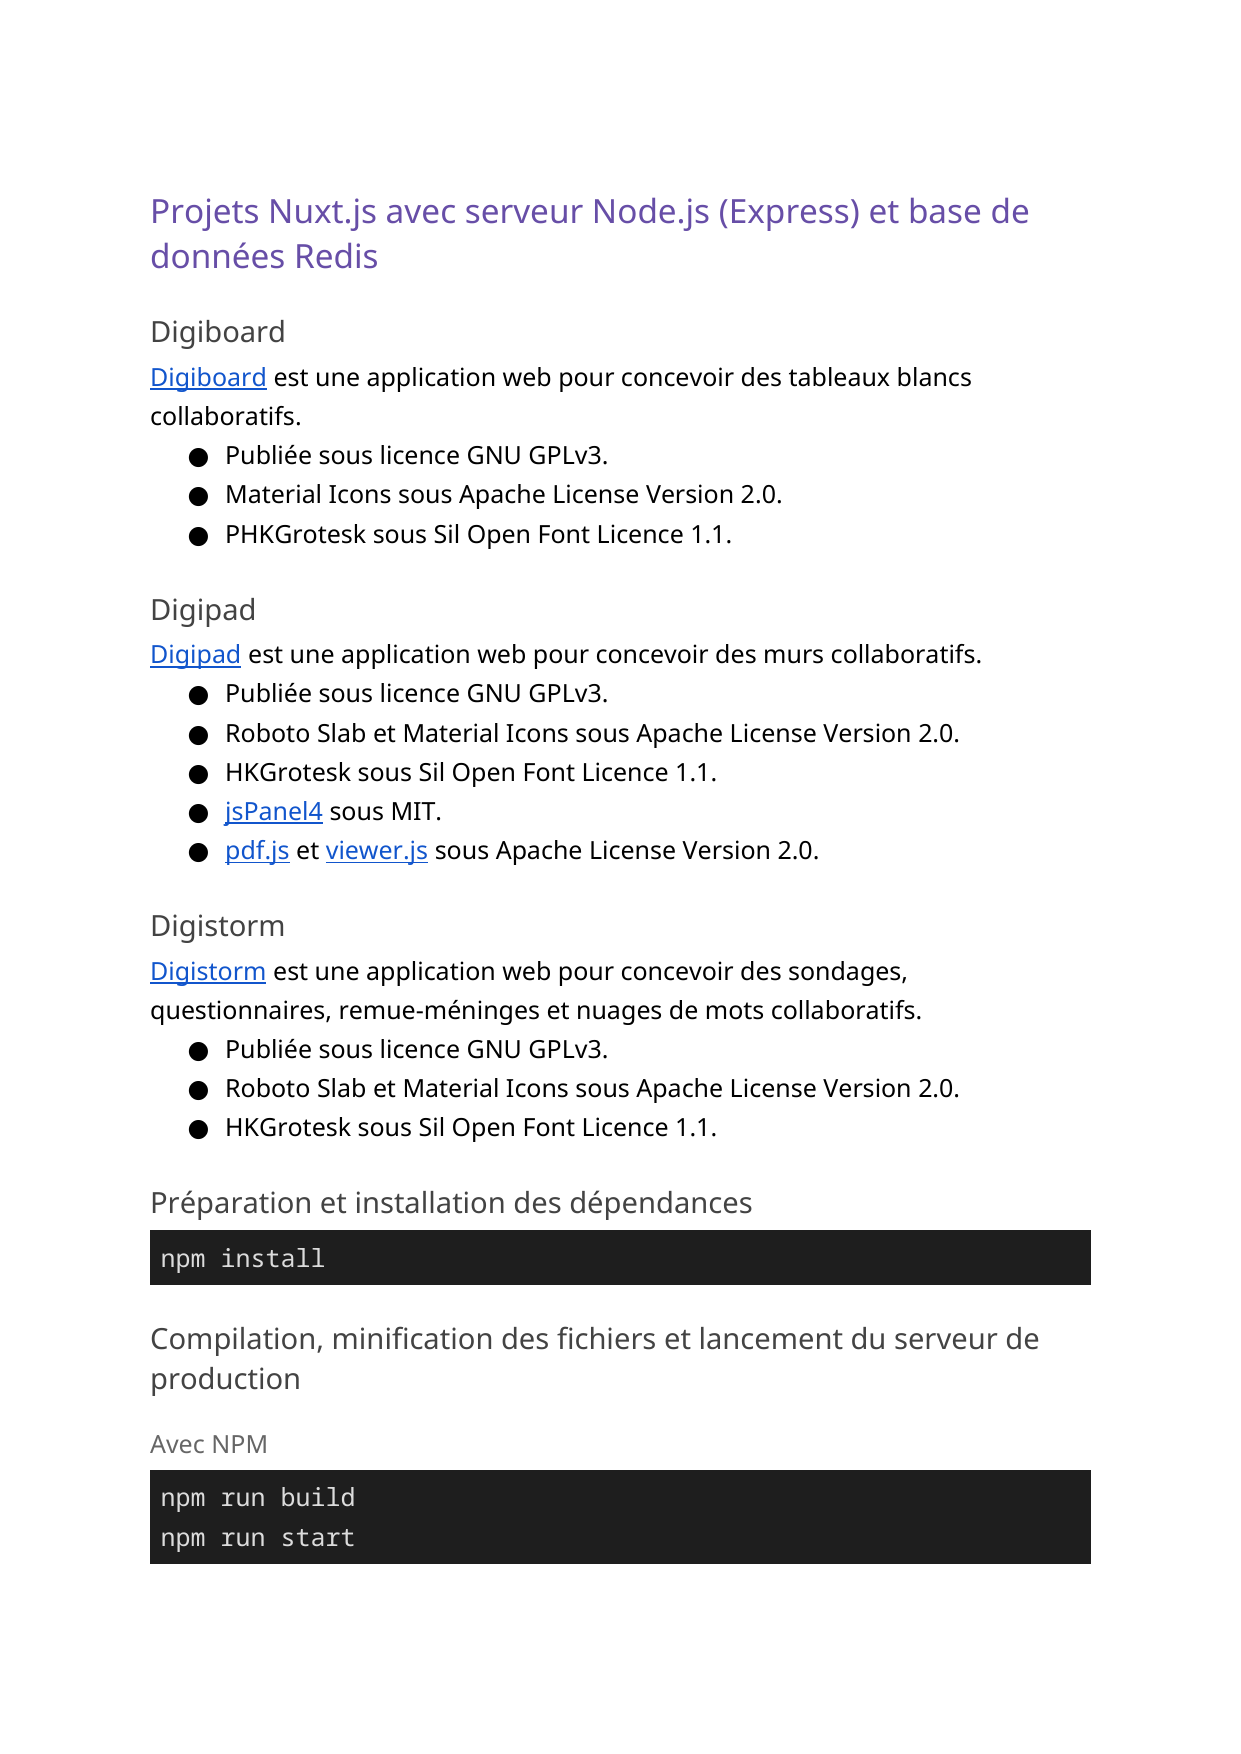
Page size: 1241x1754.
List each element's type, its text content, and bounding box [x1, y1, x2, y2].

list HKGrotesk sous Sil Open Font Licence 1.1. [187, 1110, 1090, 1144]
list Roboto Slab et Material Icons sous Apache License Version 2.0. [187, 715, 1090, 749]
list pdf.js et viewer.js sous Apache License Version 2.0. [187, 833, 1090, 867]
subtitle Avec NPM [150, 1427, 1090, 1461]
subtitle Digistorm [150, 905, 1090, 945]
subtitle Projets Nuxt.js avec serveur Node.js (Express) et base de données Redis [150, 187, 1090, 278]
list jsPanel4 sous MIT. [187, 793, 1090, 828]
subtitle Digiboard [150, 312, 1090, 351]
list Publiée sous licence GNU GPLv3. [187, 1032, 1090, 1066]
subtitle Compilation, minification des fichiers et lancement du serveur de production [150, 1319, 1090, 1398]
text Digiboard est une application web pour concevoir des tableaux blancs collaboratifs. [150, 360, 1090, 433]
list PHKGrotesk sous Sil Open Font Licence 1.1. [187, 516, 1090, 550]
list Roboto Slab et Material Icons sous Apache License Version 2.0. [187, 1071, 1090, 1105]
subtitle Préparation et installation des dépendances [150, 1182, 1090, 1222]
list HKGrotesk sous Sil Open Font Licence 1.1. [187, 754, 1090, 788]
text Digistorm est une application web pour concevoir des sondages, questionnaires, remue-méninges et nuages de mots collaboratifs. [150, 953, 1090, 1026]
table_header npm install [150, 1230, 1091, 1285]
subtitle Digipad [150, 589, 1090, 628]
list Material Icons sous Apache License Version 2.0. [187, 477, 1090, 511]
list Publiée sous licence GNU GPLv3. [187, 676, 1090, 710]
text Digipad est une application web pour concevoir des murs collaboratifs. [150, 637, 1090, 671]
list Publiée sous licence GNU GPLv3. [187, 438, 1090, 472]
table_header npm run build npm run start [150, 1470, 1091, 1564]
